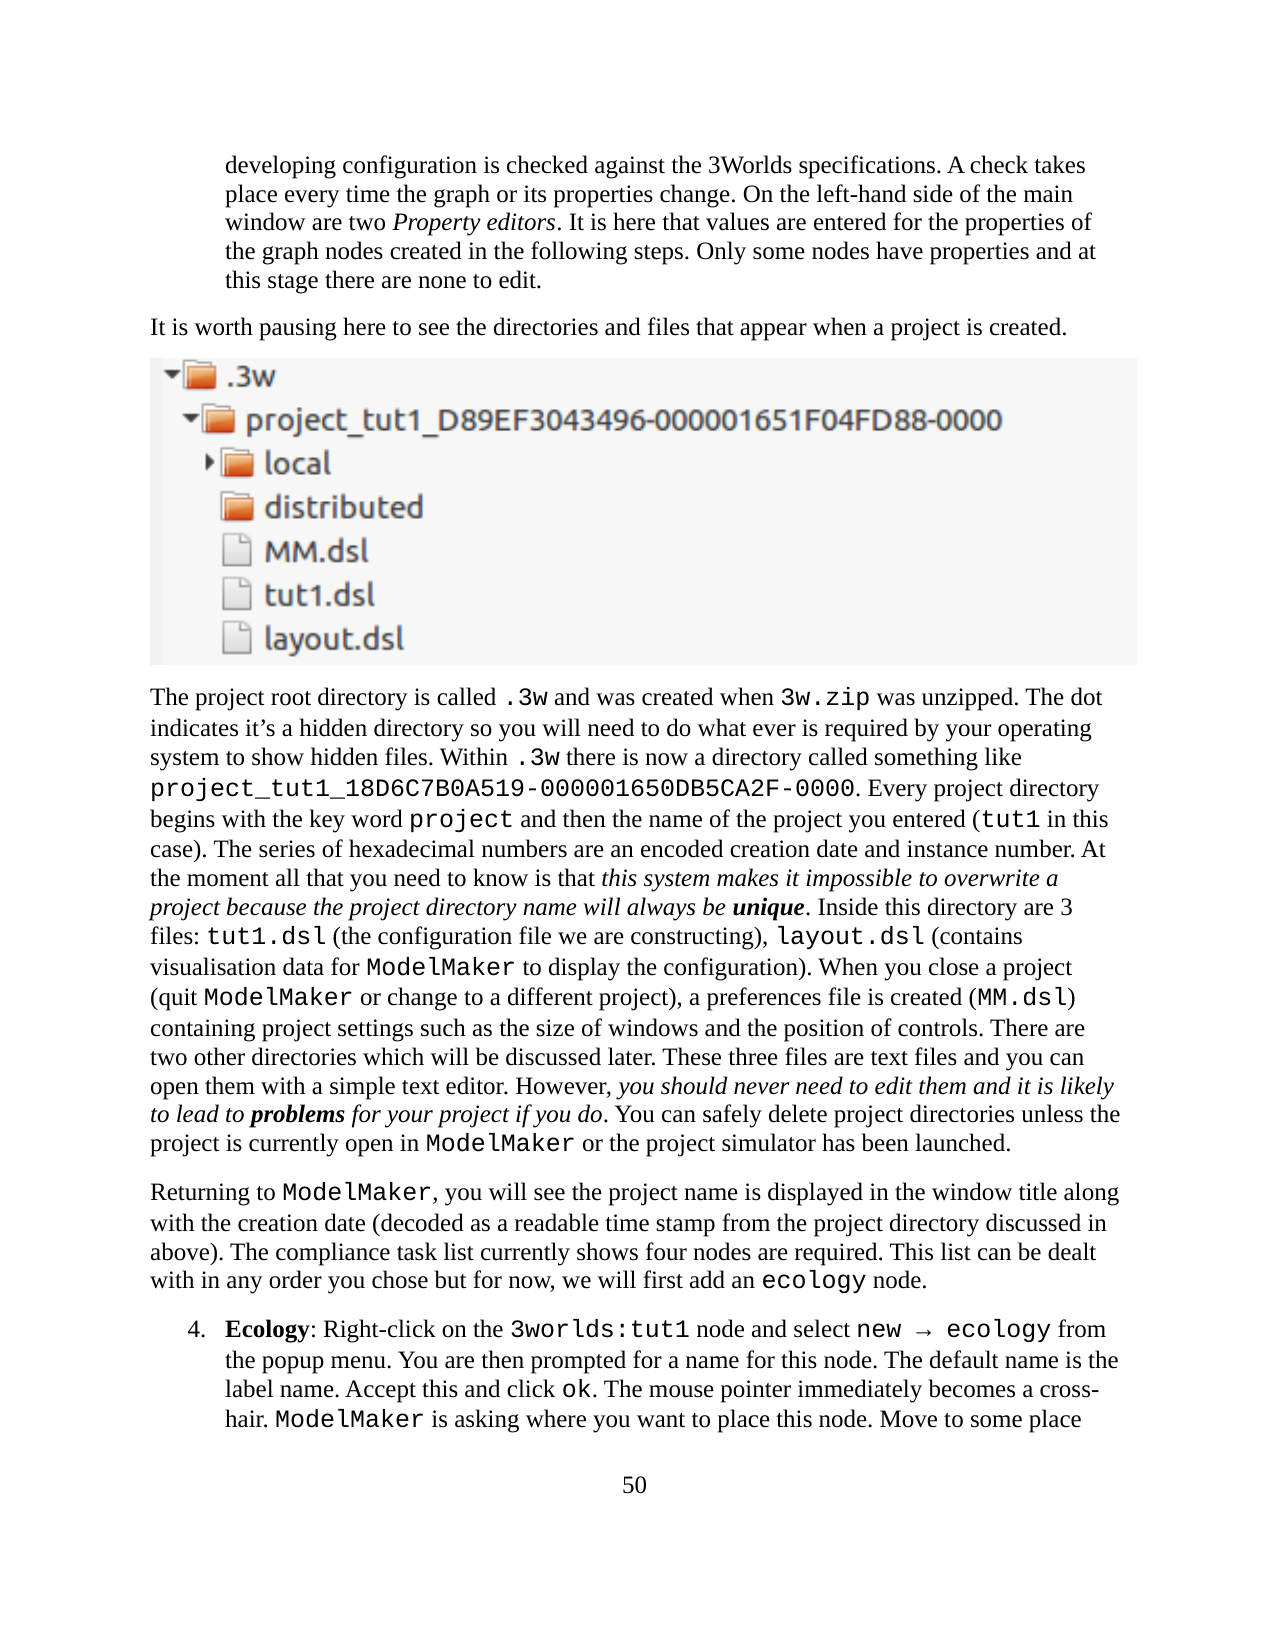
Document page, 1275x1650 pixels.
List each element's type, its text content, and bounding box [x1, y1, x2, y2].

picture [150, 358, 1138, 665]
list Ecology: Right-click on the 3worlds:tut1 node and select new → ecology from the popup menu. You are then prompted for a name for this node. The default name is the label name. Accept this and click ok. The mouse pointer immediately becomes a cross-hair. ModelMaker is asking where you want to place this node. Move to some place [187, 1314, 1125, 1435]
list developing configuration is checked against the 3Worlds specifications. A check takes place every time the graph or its properties change. On the left-hand side of the main window are two Property editors. It is here that values are entered for the properties of the graph nodes created in the following steps. Only some nodes have properties and at this stage there are none to edit. [187, 150, 1125, 294]
text The project root directory is called .3w and was created when 3w.zip was unzipped. The dot indicates it’s a hidden directory so you will need to do what ever is required by your operating system to show hidden files. Within .3w there is now a directory called something like project_tut1_18D6C7B0A519-000001650DB5CA2F-0000. Every project directory begins with the key word project and then the name of the project you entered (tut1 in this case). The series of hexadecimal numbers are an encoded creation date and instance number. At the moment all that you need to know is that this system makes it impossible to overwrite a project because the project directory name will always be unique. Inside this directory are 3 files: tut1.dsl (the configuration file we are constructing), layout.dsl (contains visualisation data for ModelMaker to display the configuration). When you close a project (quit ModelMaker or change to a different project), a preferences file is created (MM.dsl) containing project settings such as the size of windows and the position of controls. There are two other directories which will be discussed later. These three files are text files and you can open them with a simple text editor. However, you should never need to edit them and it is likely to lead to problems for your project if you do. You can safely delete project directories unless the project is currently open in ModelMaker or the project simulator has been launched. [150, 682, 1125, 1159]
text It is worth pausing here to see the directories and files that appear when a project is created. [150, 312, 1125, 340]
text Returning to ModelMaker, you will see the project name is displayed in the window title along with the creation date (decoded as a readable time stamp from the project directory discussed in above). The compliance task list currently shows four nodes are required. This list can be dealt with in any order you chose but for now, we will first add an ecology node. [150, 1177, 1125, 1296]
